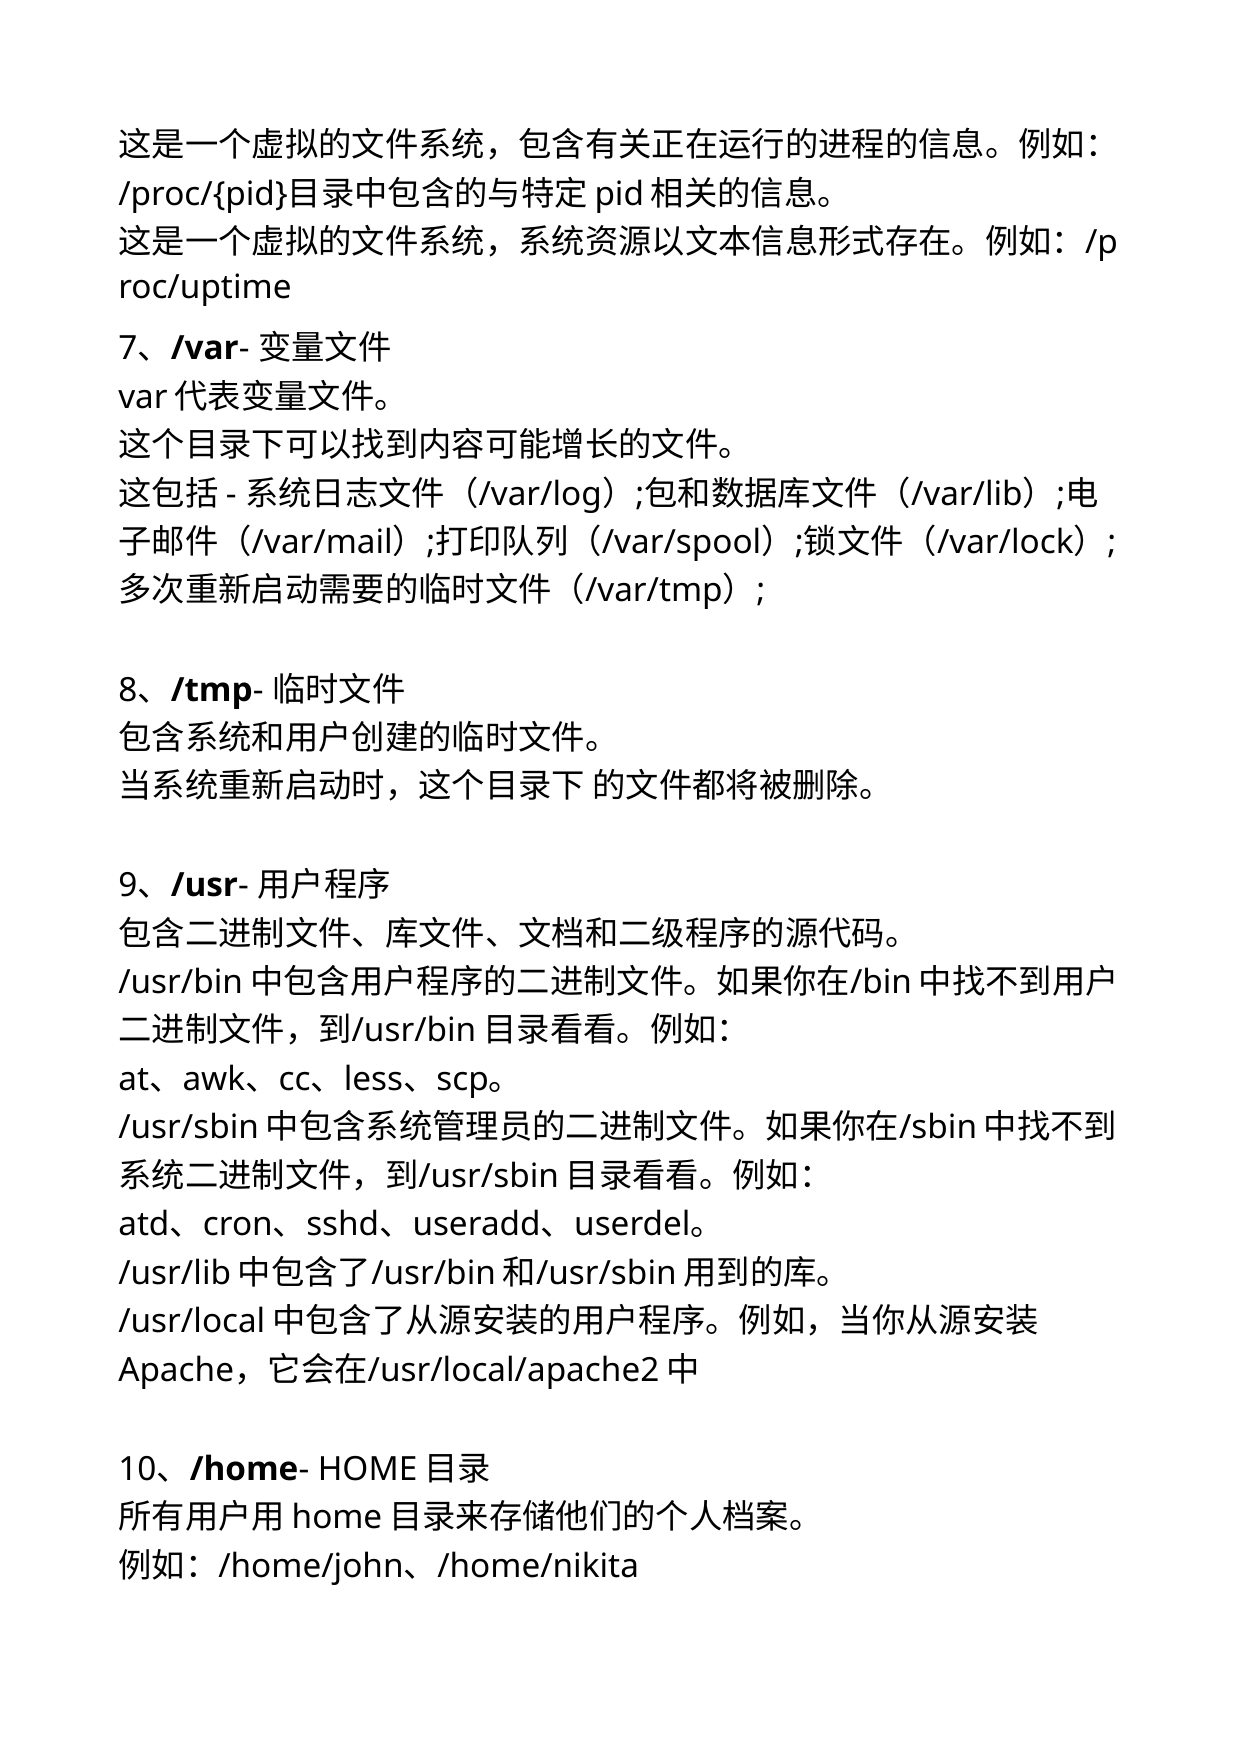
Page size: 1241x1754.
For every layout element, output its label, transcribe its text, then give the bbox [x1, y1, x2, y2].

text 7、/var- 变量文件 var代表变量文件。 这个目录下可以找到内容可能增长的文件。 这包括 - 系统日志文件（/var/log）;包和数据库文件（/var/lib）;电子邮件（/var/mail）;打印队列（/var/spool）;锁文件（/var/lock）;多次重新启动需要的临时文件（/var/tmp）; [118, 321, 1122, 612]
text 8、/tmp- 临时文件 包含系统和用户创建的临时文件。 当系统重新启动时，这个目录下 的文件都将被删除。 [118, 662, 1122, 807]
text 9、/usr- 用户程序 包含二进制文件、库文件、文档和二级程序的源代码。 /usr/bin中包含用户程序的二进制文件。如果你在/bin中找不到用户二进制文件，到/usr/bin目录看看。例如：at、awk、cc、less、scp。 /usr/sbin中包含系统管理员的二进制文件。如果你在/sbin中找不到系统二进制文件，到/usr/sbin目录看看。例如：atd、cron、sshd、useradd、userdel。 /usr/lib中包含了/usr/bin和/usr/sbin用到的库。 /usr/local中包含了从源安装的用户程序。例如，当你从源安装Apache，它会在/usr/local/apache2中 [118, 858, 1122, 1391]
text 这是一个虚拟的文件系统，包含有关正在运行的进程的信息。例如：/proc/{pid}目录中包含的与特定pid相关的信息。 这是一个虚拟的文件系统，系统资源以文本信息形式存在。例如：/proc/uptime [118, 118, 1122, 309]
text 10、/home- HOME目录 所有用户用home目录来存储他们的个人档案。 例如：/home/john、/home/nikita [118, 1442, 1122, 1587]
